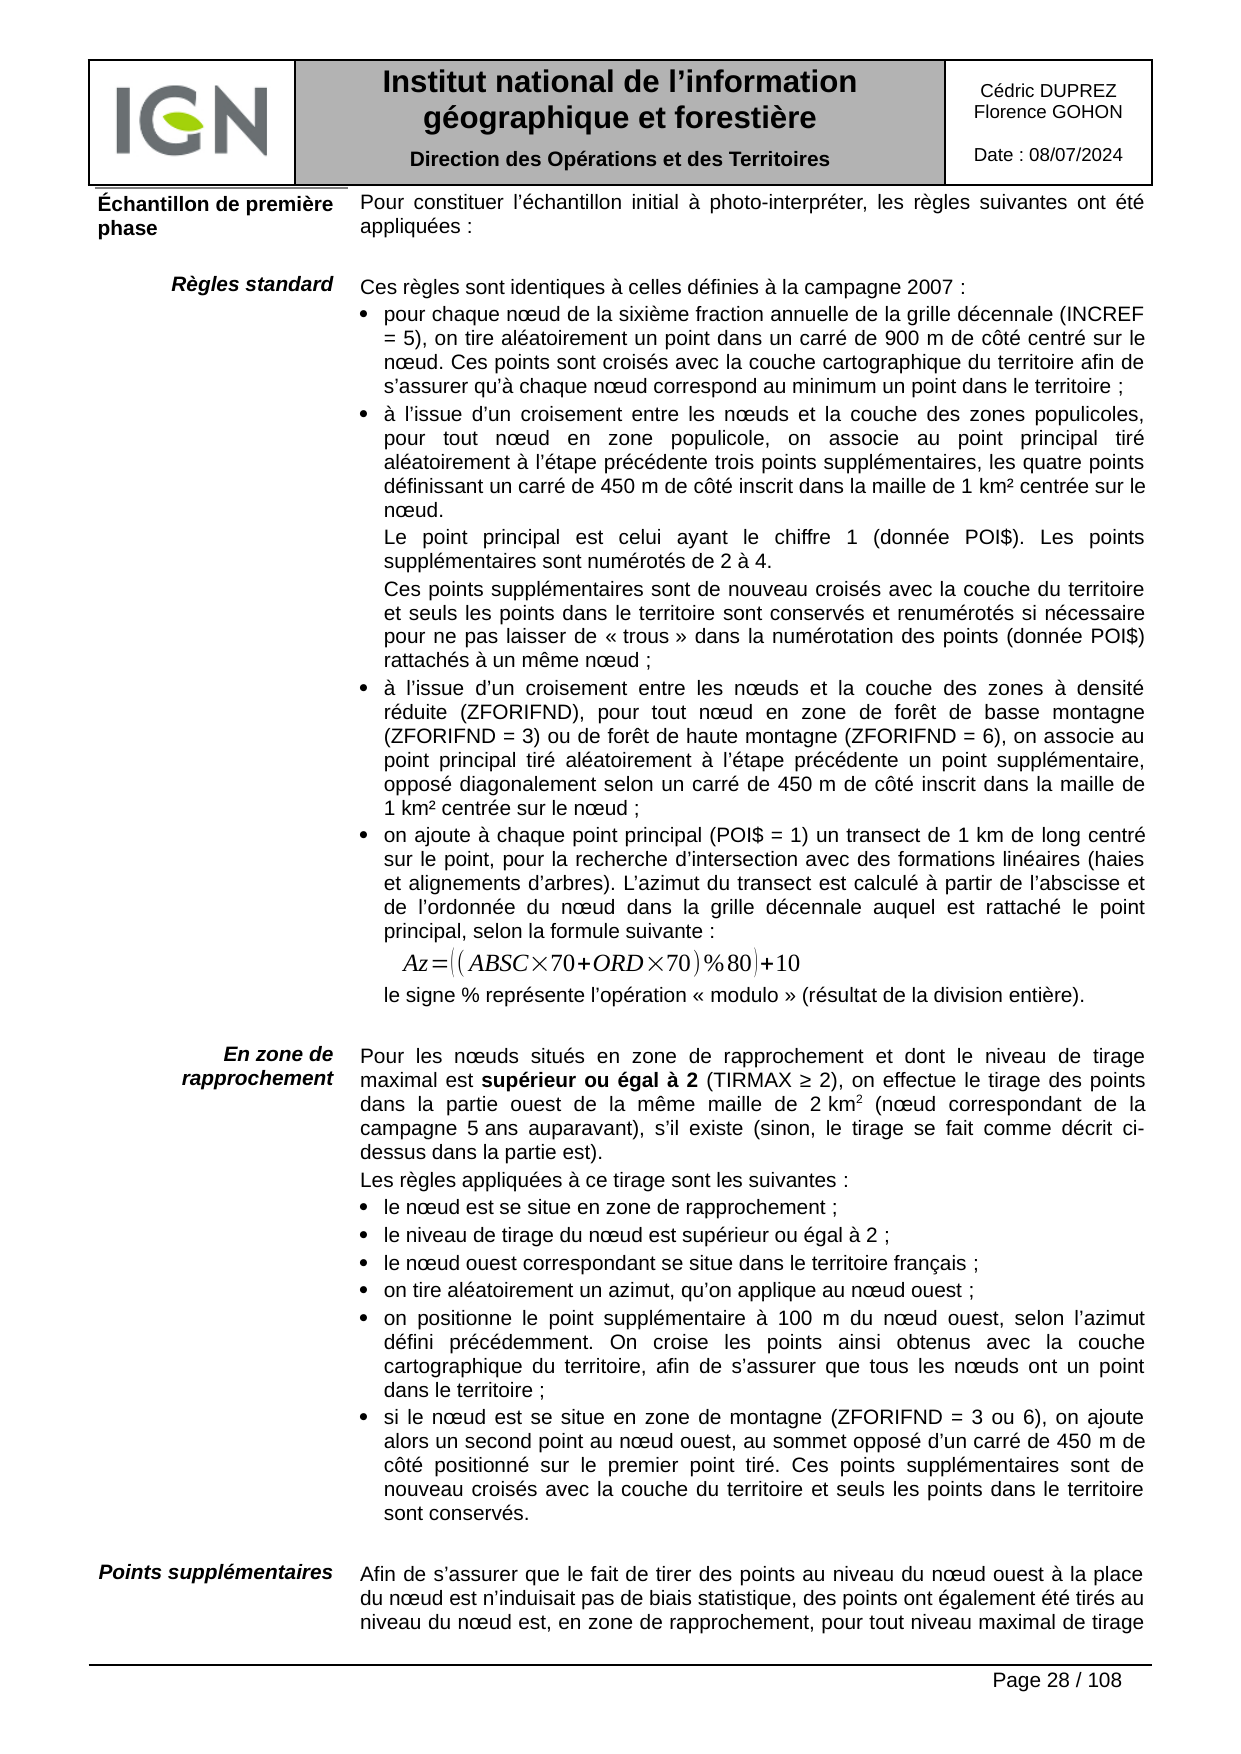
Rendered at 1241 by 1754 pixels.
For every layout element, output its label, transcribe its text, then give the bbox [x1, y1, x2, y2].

table_cell Afin de s’assurer que le fait de tirer des points au niveau du nœud ouest à la place du nœud est n’induisait pas de biais statistique, des points ont également été tirés au niveau du nœud est, en zone de rapprochement, pour tout niveau maximal de tirage [354, 1558, 1152, 1640]
table_cell Pour les nœuds situés en zone de rapprochement et dont le niveau de tirage maximal est supérieur ou égal à 2 (TIRMAX ≥ 2), on effectue le tirage des points dans la partie ouest de la même maille de 2 km2 (nœud correspondant de la campagne 5 ans auparavant), s’il existe (sinon, le tirage se fait comme décrit ci-dessus dans la partie est). Les règles appliquées à ce tirage sont les suivantes : le nœud est se situe en zone de rapprochement ; le niveau de tirage du nœud est supérieur ou égal à 2 ; le nœud ouest correspondant se situe dans le territoire français ; on tire aléatoirement un azimut, qu’on applique au nœud ouest ; on positionne le point supplémentaire à 100 m du nœud ouest, selon l’azimut défini précédemment. On croise les points ainsi obtenus avec la couche cartographique du territoire, afin de s’assurer que tous les nœuds ont un point dans le territoire ; si le nœud est se situe en zone de montagne (ZFORIFND = 3 ou 6), on ajoute alors un second point au nœud ouest, au sommet opposé d’un carré de 450 m de côté positionné sur le premier point tiré. Ces points supplémentaires sont de nouveau croisés avec la couche du territoire et seuls les points dans le territoire sont conservés. [354, 1041, 1152, 1558]
table_cell Échantillon de première phase [89, 186, 354, 271]
picture [91, 62, 293, 180]
table_cell Règles standard [89, 271, 354, 1041]
table_cell Points supplémentaires [89, 1558, 354, 1640]
table_cell Pour constituer l’échantillon initial à photo-interpréter, les règles suivantes ont été appliquées : [354, 186, 1152, 271]
table_cell Ces règles sont identiques à celles définies à la campagne 2007 : pour chaque nœud de la sixième fraction annuelle de la grille décennale (INCREF = 5), on tire aléatoirement un point dans un carré de 900 m de côté centré sur le nœud. Ces points sont croisés avec la couche cartographique du territoire afin de s’assurer qu’à chaque nœud correspond au minimum un point dans le territoire ; à l’issue d’un croisement entre les nœuds et la couche des zones populicoles, pour tout nœud en zone populicole, on associe au point principal tiré aléatoirement à l’étape précédente trois points supplémentaires, les quatre points définissant un carré de 450 m de côté inscrit dans la maille de 1 km² centrée sur le nœud. Le point principal est celui ayant le chiffre 1 (donnée POI$). Les points supplémentaires sont numérotés de 2 à 4. Ces points supplémentaires sont de nouveau croisés avec la couche du territoire et seuls les points dans le territoire sont conservés et renumérotés si nécessaire pour ne pas laisser de « trous » dans la numérotation des points (donnée POI$) rattachés à un même nœud ; à l’issue d’un croisement entre les nœuds et la couche des zones à densité réduite (ZFORIFND), pour tout nœud en zone de forêt de basse montagne (ZFORIFND = 3) ou de forêt de haute montagne (ZFORIFND = 6), on associe au point principal tiré aléatoirement à l’étape précédente un point supplémentaire, opposé diagonalement selon un carré de 450 m de côté inscrit dans la maille de 1 km² centrée sur le nœud ; on ajoute à chaque point principal (POI$ = 1) un transect de 1 km de long centré sur le point, pour la recherche d’intersection avec des formations linéaires (haies et alignements d’arbres). L’azimut du transect est calculé à partir de l’abscisse et de l’ordonnée du nœud dans la grille décennale auquel est rattaché le point principal, selon la formule suivante : le signe % représente l’opération « modulo » (résultat de la division entière). [354, 271, 1152, 1041]
table_cell En zone de rapprochement [89, 1041, 354, 1558]
